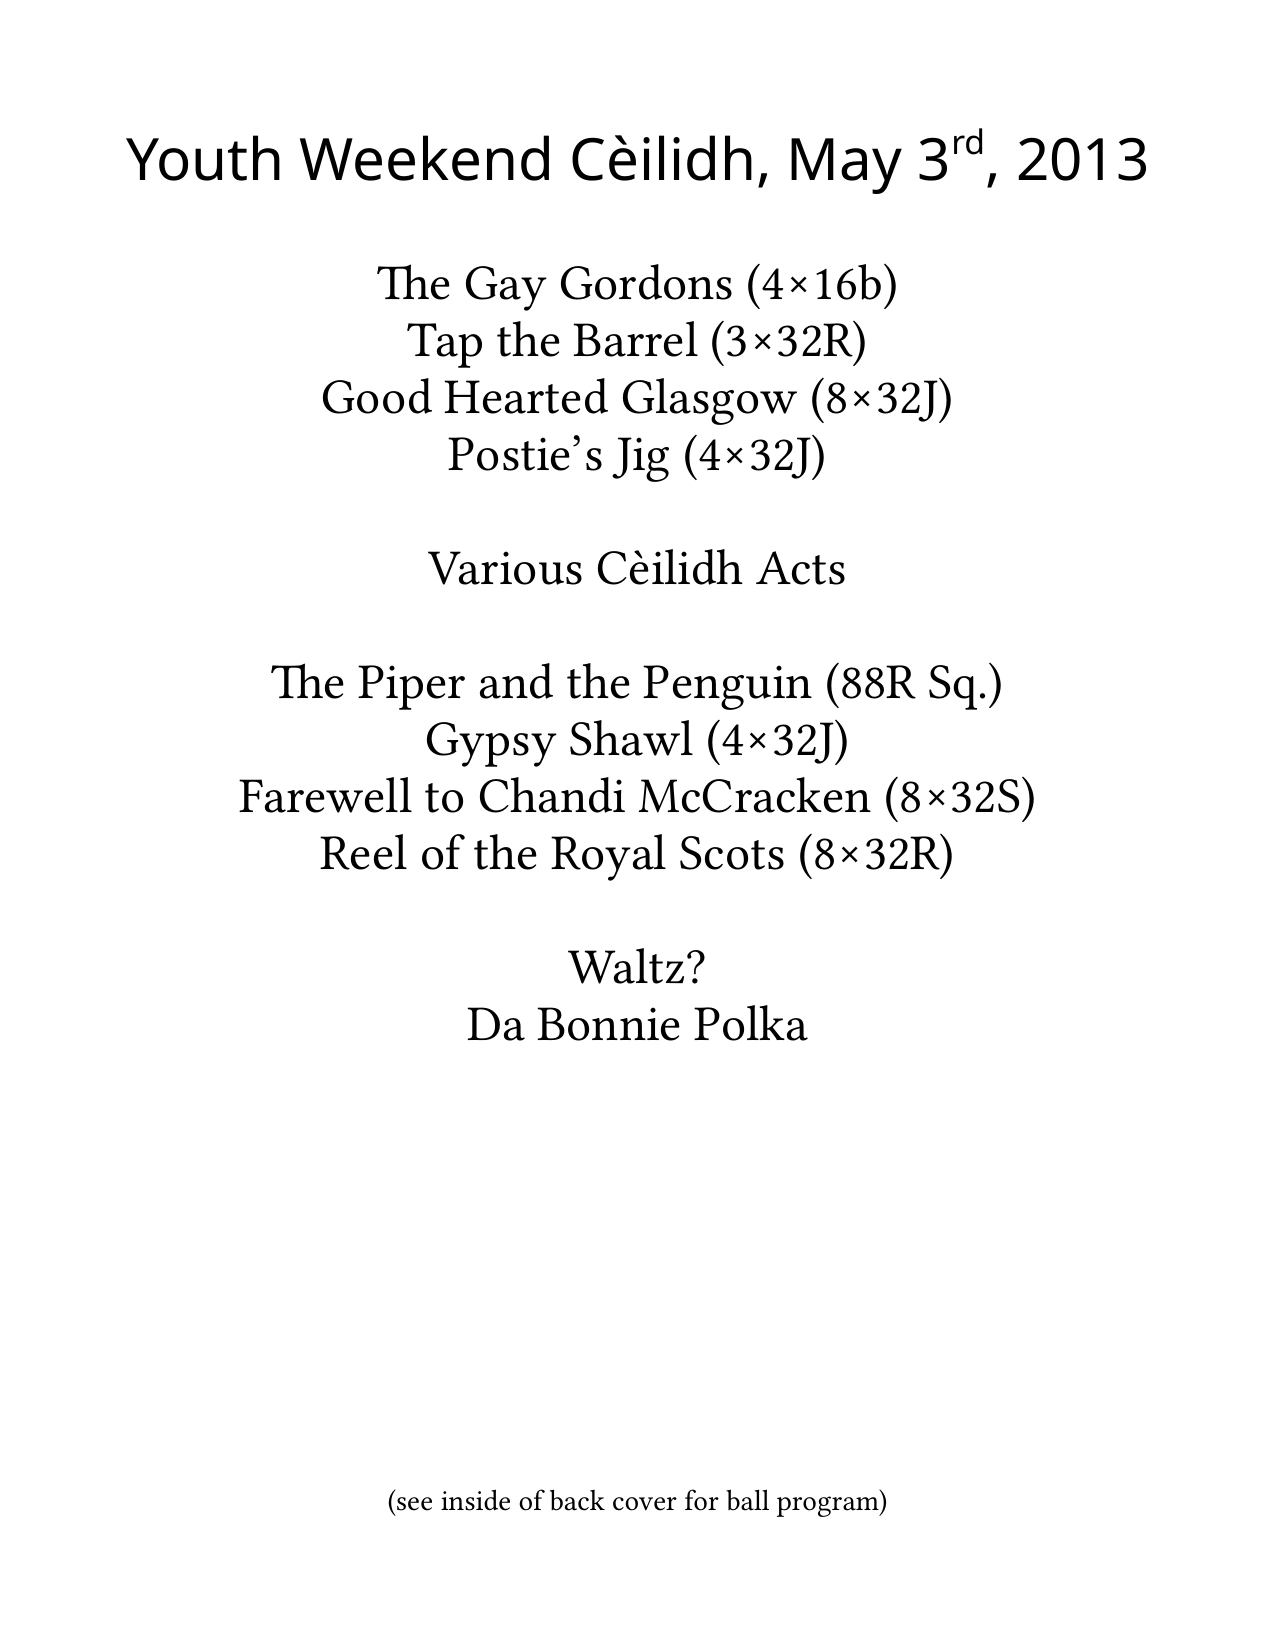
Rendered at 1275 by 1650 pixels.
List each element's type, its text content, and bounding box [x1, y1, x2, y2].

text Da Bonnie Polka [118, 995, 1157, 1052]
text Youth Weekend Cèilidh, May 3rd, 2013 [118, 118, 1157, 198]
text Postie’s Jig (4×32J) [118, 426, 1157, 482]
text Various Cèilidh Acts [118, 539, 1157, 596]
text Reel of the Royal Scots (8×32R) [118, 824, 1157, 881]
text Farewell to Chandi McCracken (8×32S) [118, 767, 1157, 824]
text Tap the Barrel (3×32R) [118, 312, 1157, 368]
text (see inside of back cover for ball program) [118, 1484, 1157, 1518]
text Good Hearted Glasgow (8×32J) [118, 368, 1157, 426]
text Waltz? [118, 938, 1157, 995]
text Gypsy Shawl (4×32J) [118, 710, 1157, 767]
text The Gay Gordons (4×16b) [118, 254, 1157, 312]
text The Piper and the Penguin (88R Sq.) [118, 653, 1157, 710]
